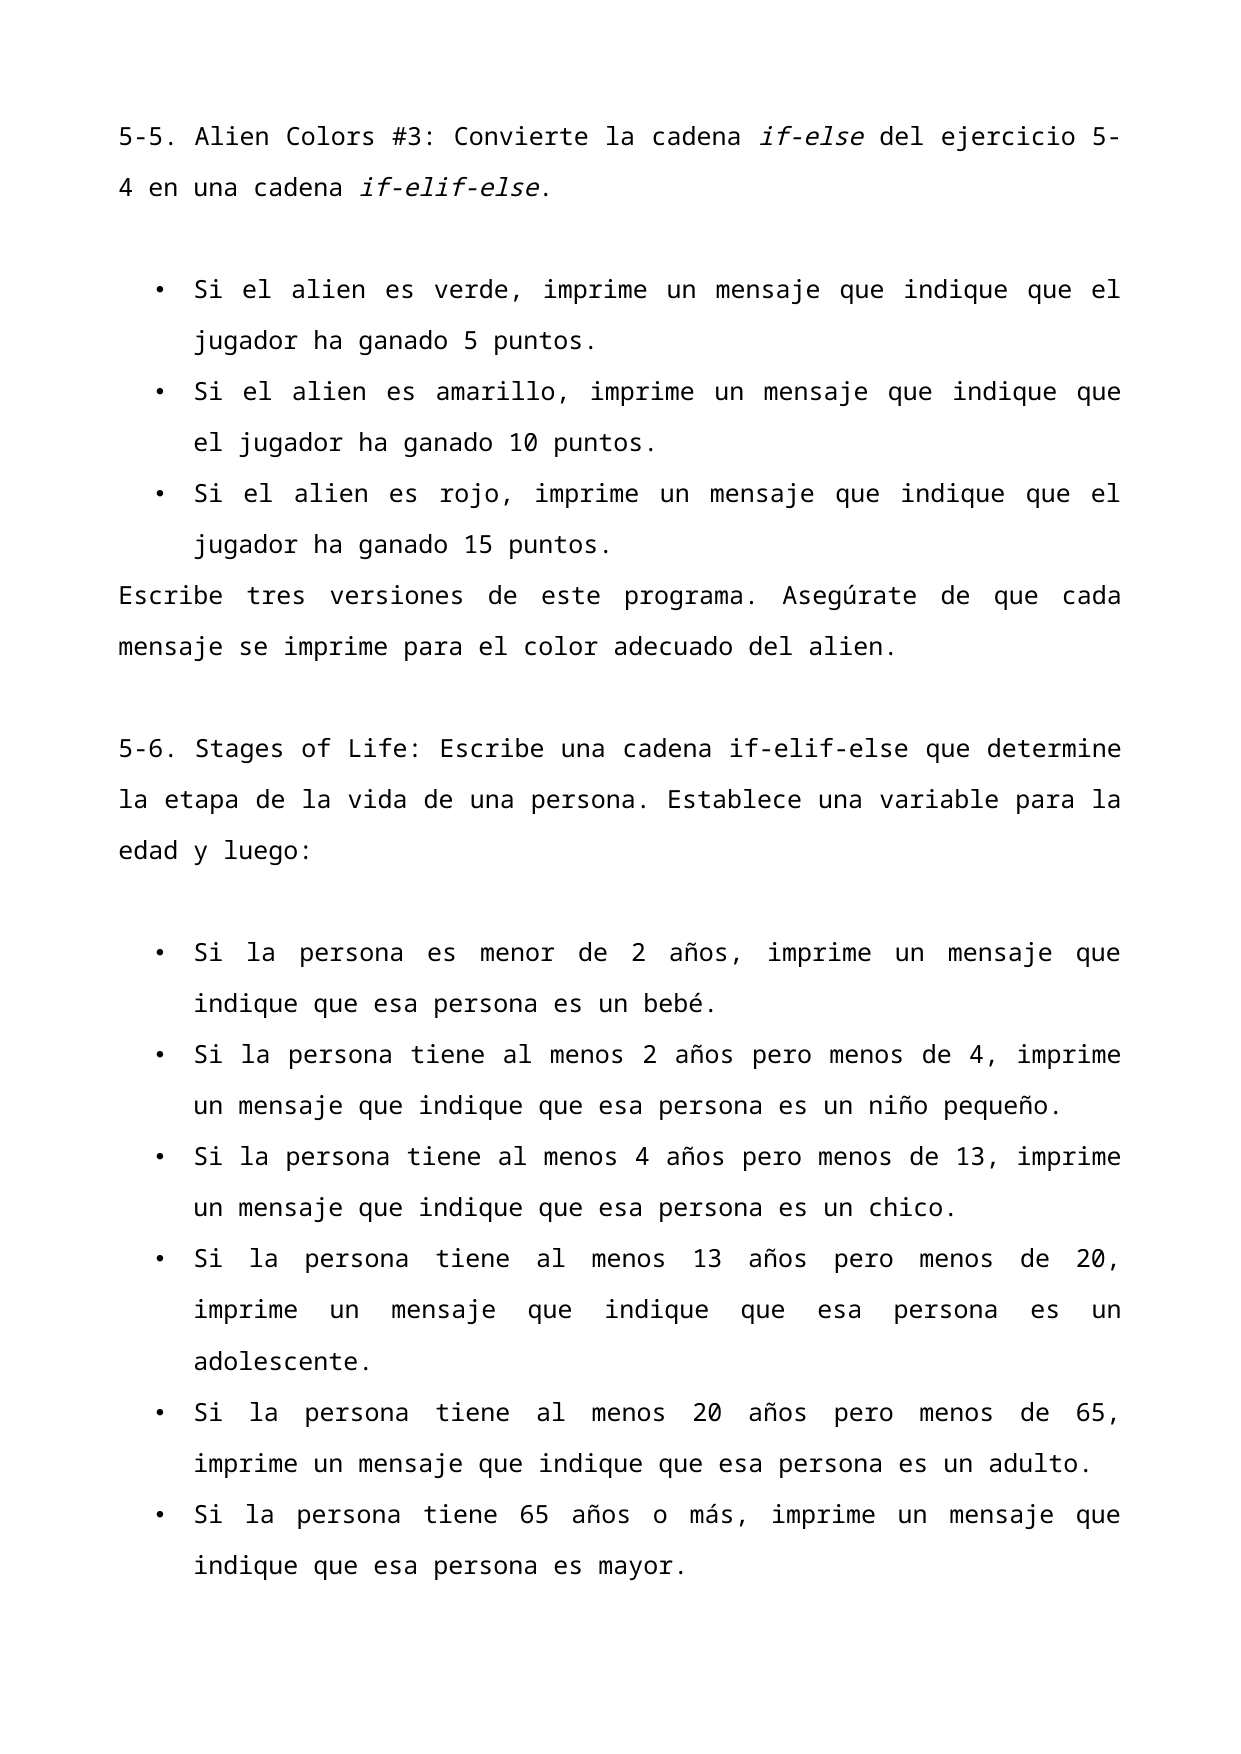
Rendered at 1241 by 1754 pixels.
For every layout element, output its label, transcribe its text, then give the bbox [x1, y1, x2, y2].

list Si la persona tiene al menos 4 años pero menos de 13, imprime un mensaje que indique que esa persona es un chico. [156, 1139, 1122, 1224]
list Si la persona tiene al menos 13 años pero menos de 20, imprime un mensaje que indique que esa persona es un adolescente. [156, 1241, 1122, 1377]
text 5-5. Alien Colors #3: Convierte la cadena if-else del ejercicio 5-4 en una cadena if-elif-else. [118, 118, 1122, 203]
list Si el alien es rojo, imprime un mensaje que indique que el jugador ha ganado 15 puntos. [156, 475, 1122, 561]
list Si la persona es menor de 2 años, imprime un mensaje que indique que esa persona es un bebé. [156, 935, 1122, 1020]
list Si la persona tiene al menos 2 años pero menos de 4, imprime un mensaje que indique que esa persona es un niño pequeño. [156, 1037, 1122, 1122]
list Si el alien es verde, imprime un mensaje que indique que el jugador ha ganado 5 puntos. [156, 271, 1122, 356]
list Si la persona tiene al menos 20 años pero menos de 65, imprime un mensaje que indique que esa persona es un adulto. [156, 1394, 1122, 1479]
list Si la persona tiene 65 años o más, imprime un mensaje que indique que esa persona es mayor. [156, 1496, 1122, 1581]
list Si el alien es amarillo, imprime un mensaje que indique que el jugador ha ganado 10 puntos. [156, 373, 1122, 458]
text 5-6. Stages of Life: Escribe una cadena if-elif-else que determine la etapa de la vida de una persona. Establece una variable para la edad y luego: [118, 731, 1122, 867]
text Escribe tres versiones de este programa. Asegúrate de que cada mensaje se imprime para el color adecuado del alien. [118, 577, 1122, 663]
